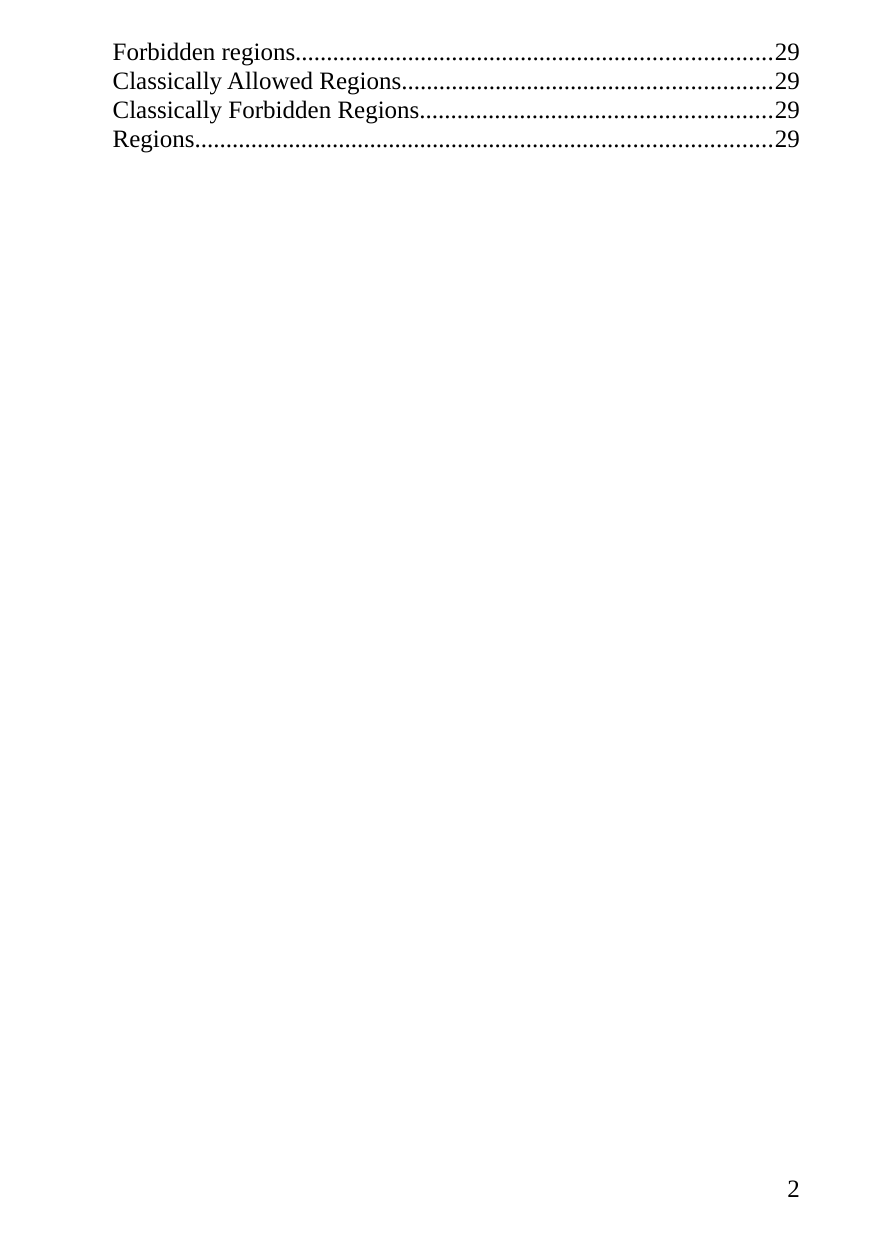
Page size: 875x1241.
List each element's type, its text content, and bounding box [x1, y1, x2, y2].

text Forbidden regions 29 [112, 37, 799, 66]
text Classically Forbidden Regions 29 [112, 95, 799, 124]
text Regions 29 [112, 124, 799, 152]
text Classically Allowed Regions 29 [112, 66, 799, 95]
